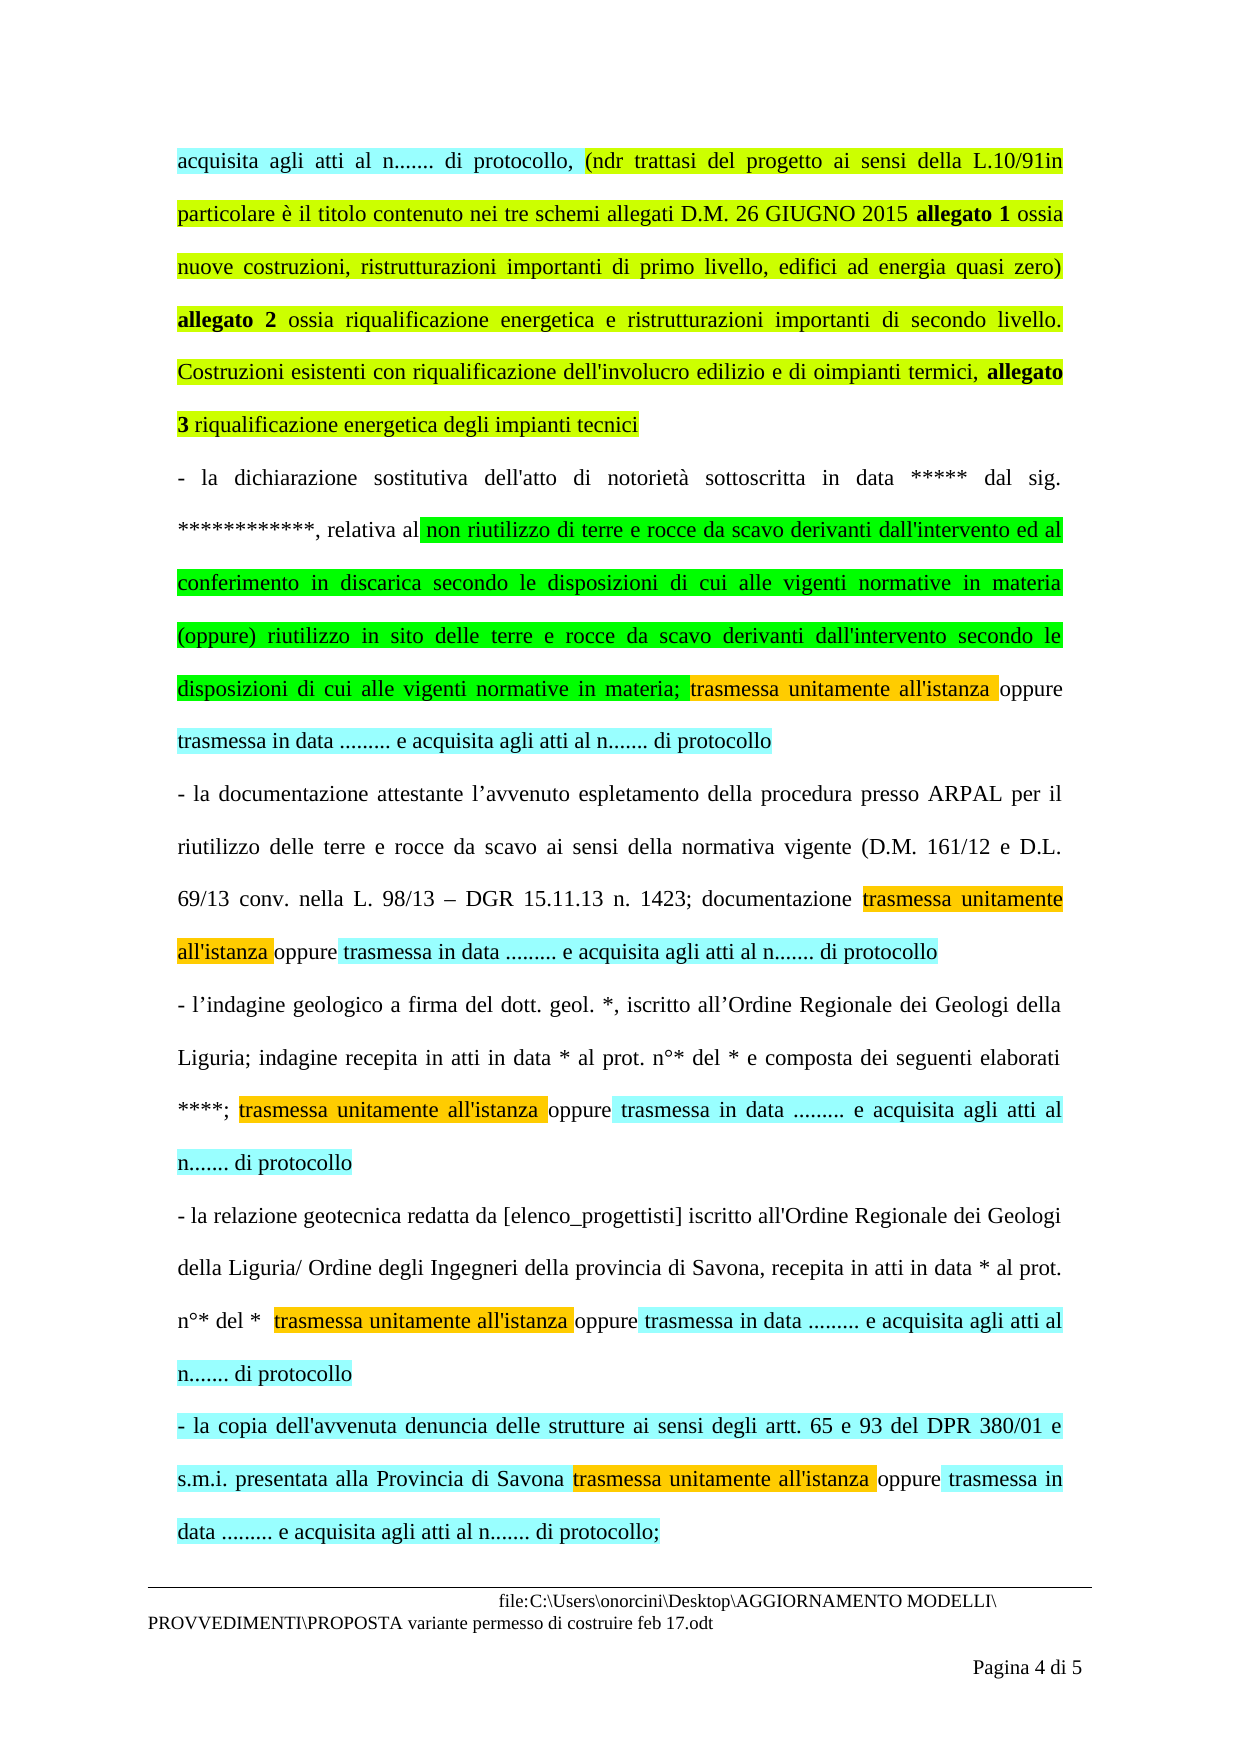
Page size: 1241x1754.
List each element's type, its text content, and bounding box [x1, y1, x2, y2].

list - la documentazione attestante l’avvenuto espletamento della procedura presso ARPAL per il riutilizzo delle terre e rocce da scavo ai sensi della normativa vigente (D.M. 161/12 e D.L. 69/13 conv. nella L. 98/13 – DGR 15.11.13 n. 1423; documentazione trasmessa unitamente all'istanza oppure trasmessa in data ......... e acquisita agli atti al n....... di protocollo [177, 780, 1063, 964]
list - la relazione geotecnica redatta da [elenco_progettisti] iscritto all'Ordine Regionale dei Geologi della Liguria/ Ordine degli Ingegneri della provincia di Savona, recepita in atti in data * al prot. n°* del * trasmessa unitamente all'istanza oppure trasmessa in data ......... e acquisita agli atti al n....... di protocollo [177, 1202, 1063, 1386]
list - l’indagine geologico a firma del dott. geol. *, iscritto all’Ordine Regionale dei Geologi della Liguria; indagine recepita in atti in data * al prot. n°* del * e composta dei seguenti elaborati ****; trasmessa unitamente all'istanza oppure trasmessa in data ......... e acquisita agli atti al n....... di protocollo [177, 991, 1063, 1175]
list acquisita agli atti al n....... di protocollo, (ndr trattasi del progetto ai sensi della L.10/91in particolare è il titolo contenuto nei tre schemi allegati D.M. 26 GIUGNO 2015 allegato 1 ossia nuove costruzioni, ristrutturazioni importanti di primo livello, edifici ad energia quasi zero) allegato 2 ossia riqualificazione energetica e ristrutturazioni importanti di secondo livello. Costruzioni esistenti con riqualificazione dell'involucro edilizio e di oimpianti termici, allegato 3 riqualificazione energetica degli impianti tecnici [177, 148, 1063, 437]
list - la copia dell'avvenuta denuncia delle strutture ai sensi degli artt. 65 e 93 del DPR 380/01 e s.m.i. presentata alla Provincia di Savona trasmessa unitamente all'istanza oppure trasmessa in data ......... e acquisita agli atti al n....... di protocollo; [177, 1413, 1063, 1544]
list - la dichiarazione sostitutiva dell'atto di notorietà sottoscritta in data ***** dal sig. ************, relativa al non riutilizzo di terre e rocce da scavo derivanti dall'intervento ed al conferimento in discarica secondo le disposizioni di cui alle vigenti normative in materia (oppure) riutilizzo in sito delle terre e rocce da scavo derivanti dall'intervento secondo le disposizioni di cui alle vigenti normative in materia; trasmessa unitamente all'istanza oppure trasmessa in data ......... e acquisita agli atti al n....... di protocollo [177, 464, 1063, 754]
